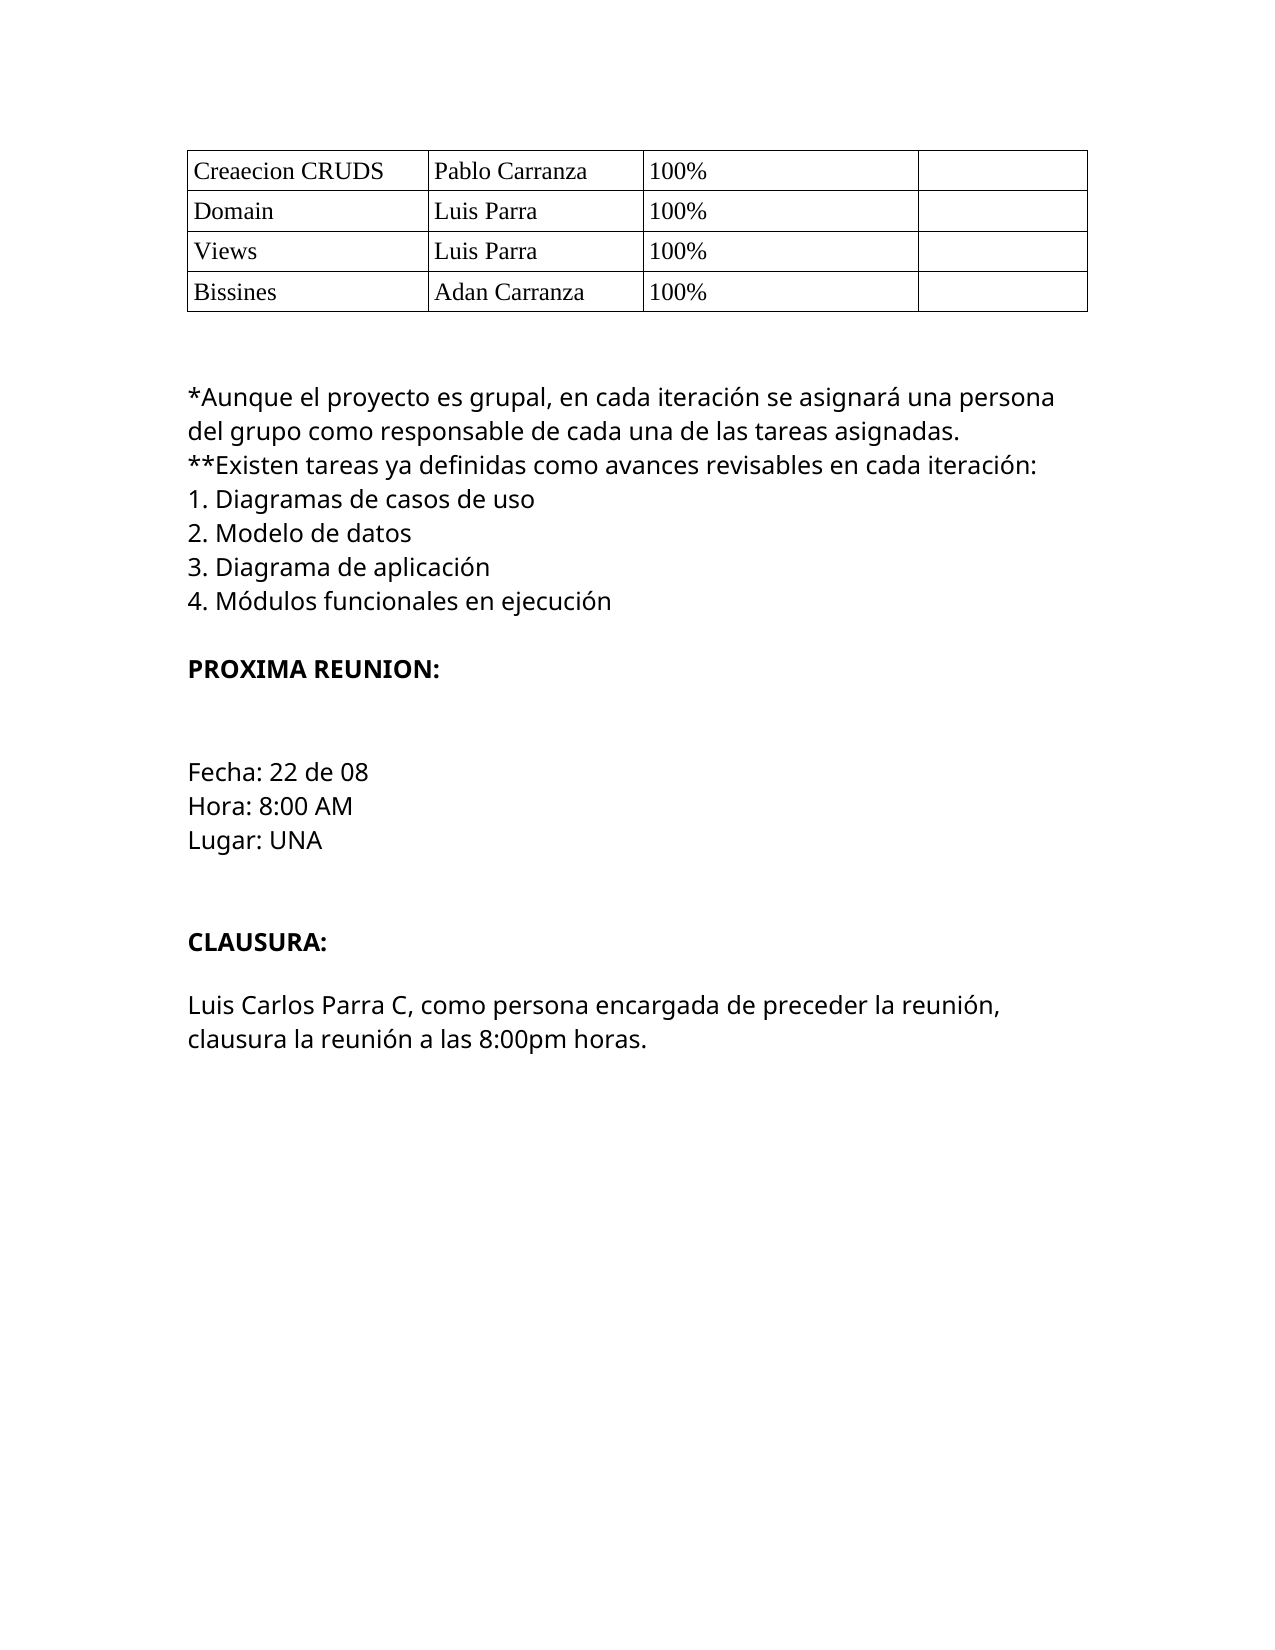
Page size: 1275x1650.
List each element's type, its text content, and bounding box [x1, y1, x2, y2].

table_cell Creaecion CRUDS [188, 151, 428, 190]
text PROXIMA REUNION: [187, 652, 1087, 686]
text **Existen tareas ya definidas como avances revisables en cada iteración: [187, 448, 1087, 482]
table_cell [919, 151, 1087, 190]
table_cell Pablo Carranza [429, 151, 643, 190]
text 2. Modelo de datos [187, 516, 1087, 550]
table_cell [919, 191, 1087, 231]
table_cell Bissines [188, 272, 428, 311]
text 1. Diagramas de casos de uso [187, 482, 1087, 516]
table_cell 100% [644, 151, 918, 190]
table_cell Luis Parra [429, 232, 643, 271]
table_cell Views [188, 232, 428, 271]
text 3. Diagrama de aplicación [187, 550, 1087, 584]
table_cell [919, 272, 1087, 311]
text Hora: 8:00 AM [187, 788, 1087, 822]
table_cell 100% [644, 232, 918, 271]
table_cell 100% [644, 191, 918, 231]
text Fecha: 22 de 08 [187, 754, 1087, 788]
table_cell Adan Carranza [429, 272, 643, 311]
text *Aunque el proyecto es grupal, en cada iteración se asignará una persona del grupo como responsable de cada una de las tareas asignadas. [187, 379, 1087, 448]
text Luis Carlos Parra C, como persona encargada de preceder la reunión, clausura la reunión a las 8:00pm horas. [187, 987, 1087, 1055]
text 4. Módulos funcionales en ejecución [187, 584, 1087, 618]
table_cell Domain [188, 191, 428, 231]
text Lugar: UNA [187, 822, 1087, 856]
table_cell 100% [644, 272, 918, 311]
text CLAUSURA: [187, 924, 1087, 958]
table_cell Luis Parra [429, 191, 643, 231]
table_cell [919, 232, 1087, 271]
